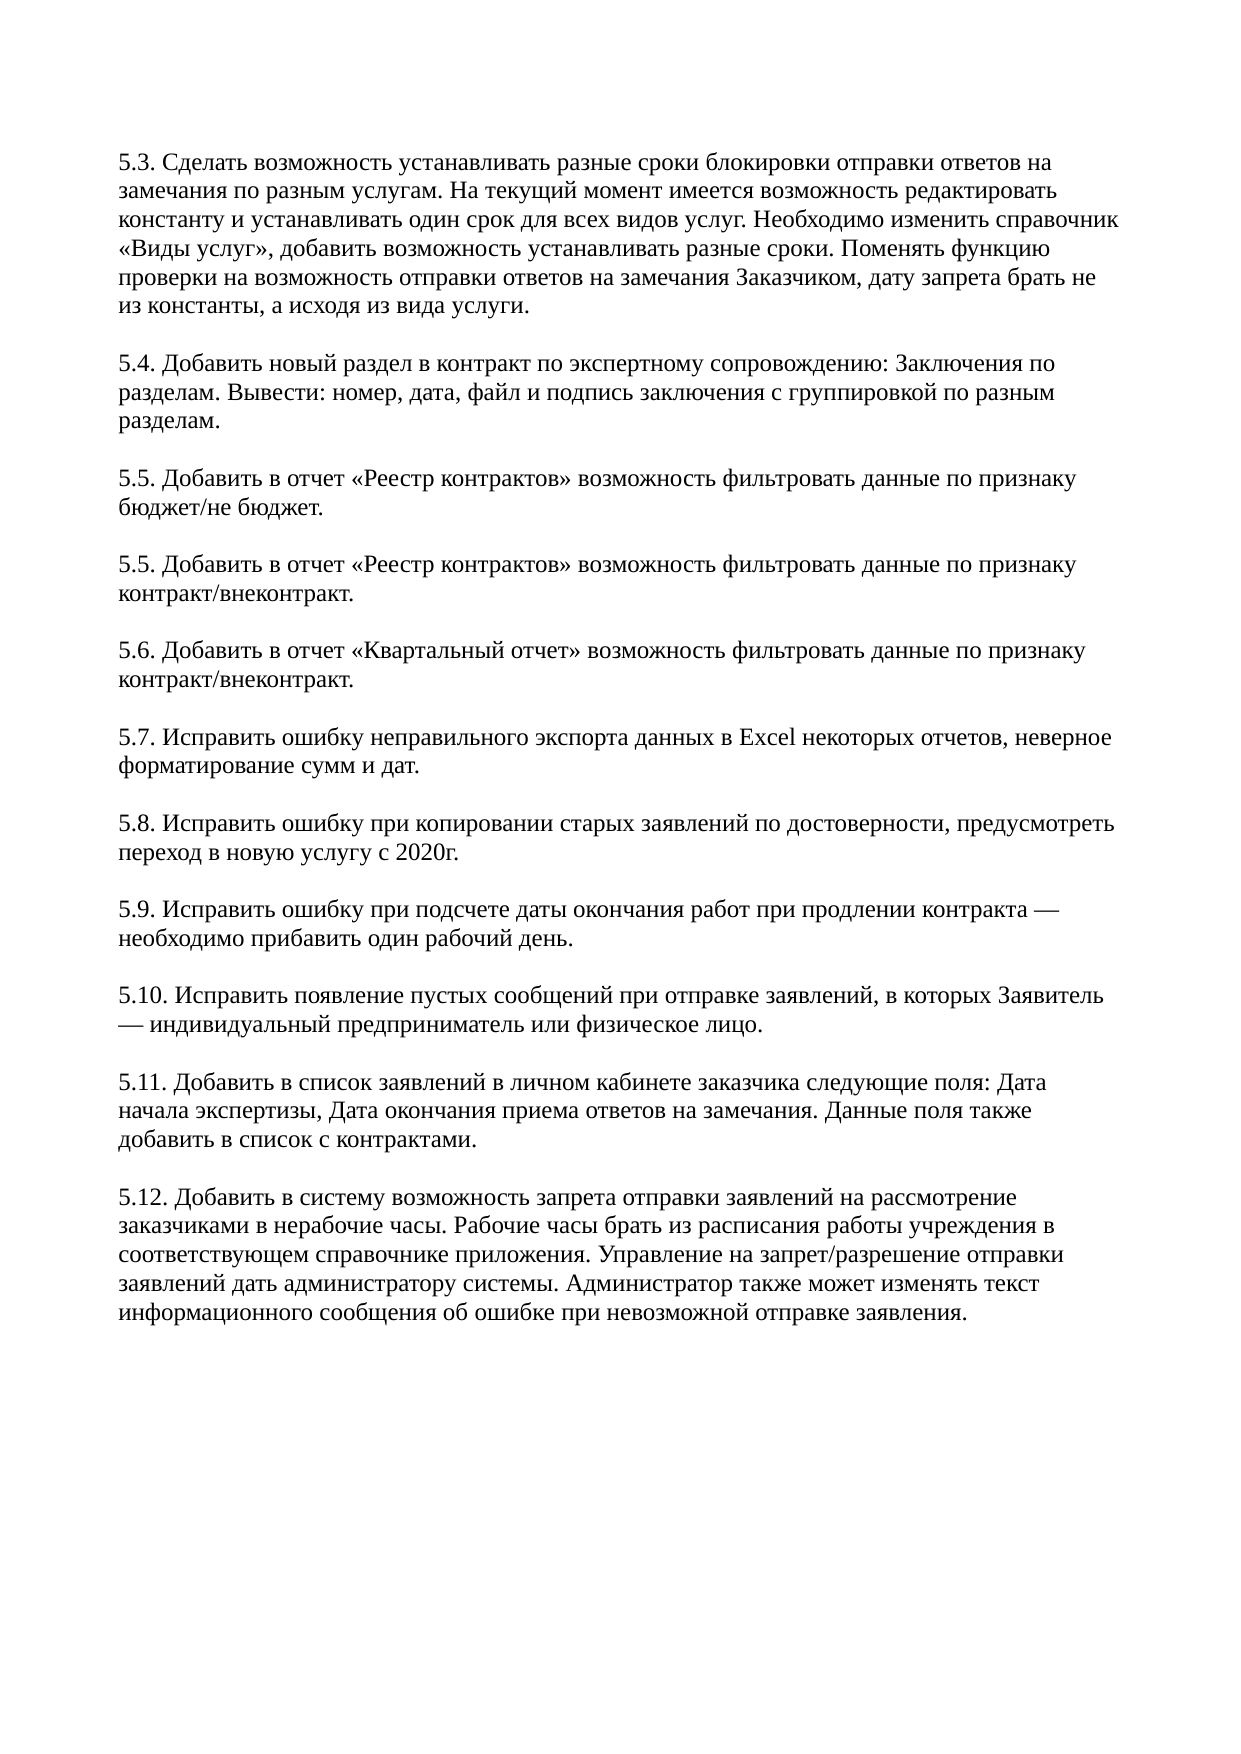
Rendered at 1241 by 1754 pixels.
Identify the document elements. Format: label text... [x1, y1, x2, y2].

text 5.10. Исправить появление пустых сообщений при отправке заявлений, в которых Заявитель — индивидуальный предприниматель или физическое лицо. [118, 981, 1122, 1038]
text 5.12. Добавить в систему возможность запрета отправки заявлений на рассмотрение заказчиками в нерабочие часы. Рабочие часы брать из расписания работы учреждения в соответствующем справочнике приложения. Управление на запрет/разрешение отправки заявлений дать администратору системы. Администратор также может изменять текст информационного сообщения об ошибке при невозможной отправке заявления. [118, 1182, 1122, 1326]
text 5.6. Добавить в отчет «Квартальный отчет» возможность фильтровать данные по признаку контракт/внеконтракт. [118, 636, 1122, 693]
text 5.11. Добавить в список заявлений в личном кабинете заказчика следующие поля: Дата начала экспертизы, Дата окончания приема ответов на замечания. Данные поля также добавить в список с контрактами. [118, 1067, 1122, 1153]
text 5.5. Добавить в отчет «Реестр контрактов» возможность фильтровать данные по признаку бюджет/не бюджет. [118, 463, 1122, 521]
text 5.4. Добавить новый раздел в контракт по экспертному сопровождению: Заключения по разделам. Вывести: номер, дата, файл и подпись заключения с группировкой по разным разделам. [118, 348, 1122, 434]
text 5.8. Исправить ошибку при копировании старых заявлений по достоверности, предусмотреть переход в новую услугу с 2020г. [118, 808, 1122, 866]
text 5.7. Исправить ошибку неправильного экспорта данных в Excel некоторых отчетов, неверное форматирование сумм и дат. [118, 722, 1122, 779]
text 5.3. Сделать возможность устанавливать разные сроки блокировки отправки ответов на замечания по разным услугам. На текущий момент имеется возможность редактировать константу и устанавливать один срок для всех видов услуг. Необходимо изменить справочник «Виды услуг», добавить возможность устанавливать разные сроки. Поменять функцию проверки на возможность отправки ответов на замечания Заказчиком, дату запрета брать не из константы, а исходя из вида услуги. [118, 147, 1122, 319]
text 5.5. Добавить в отчет «Реестр контрактов» возможность фильтровать данные по признаку контракт/внеконтракт. [118, 549, 1122, 607]
text 5.9. Исправить ошибку при подсчете даты окончания работ при продлении контракта — необходимо прибавить один рабочий день. [118, 894, 1122, 952]
